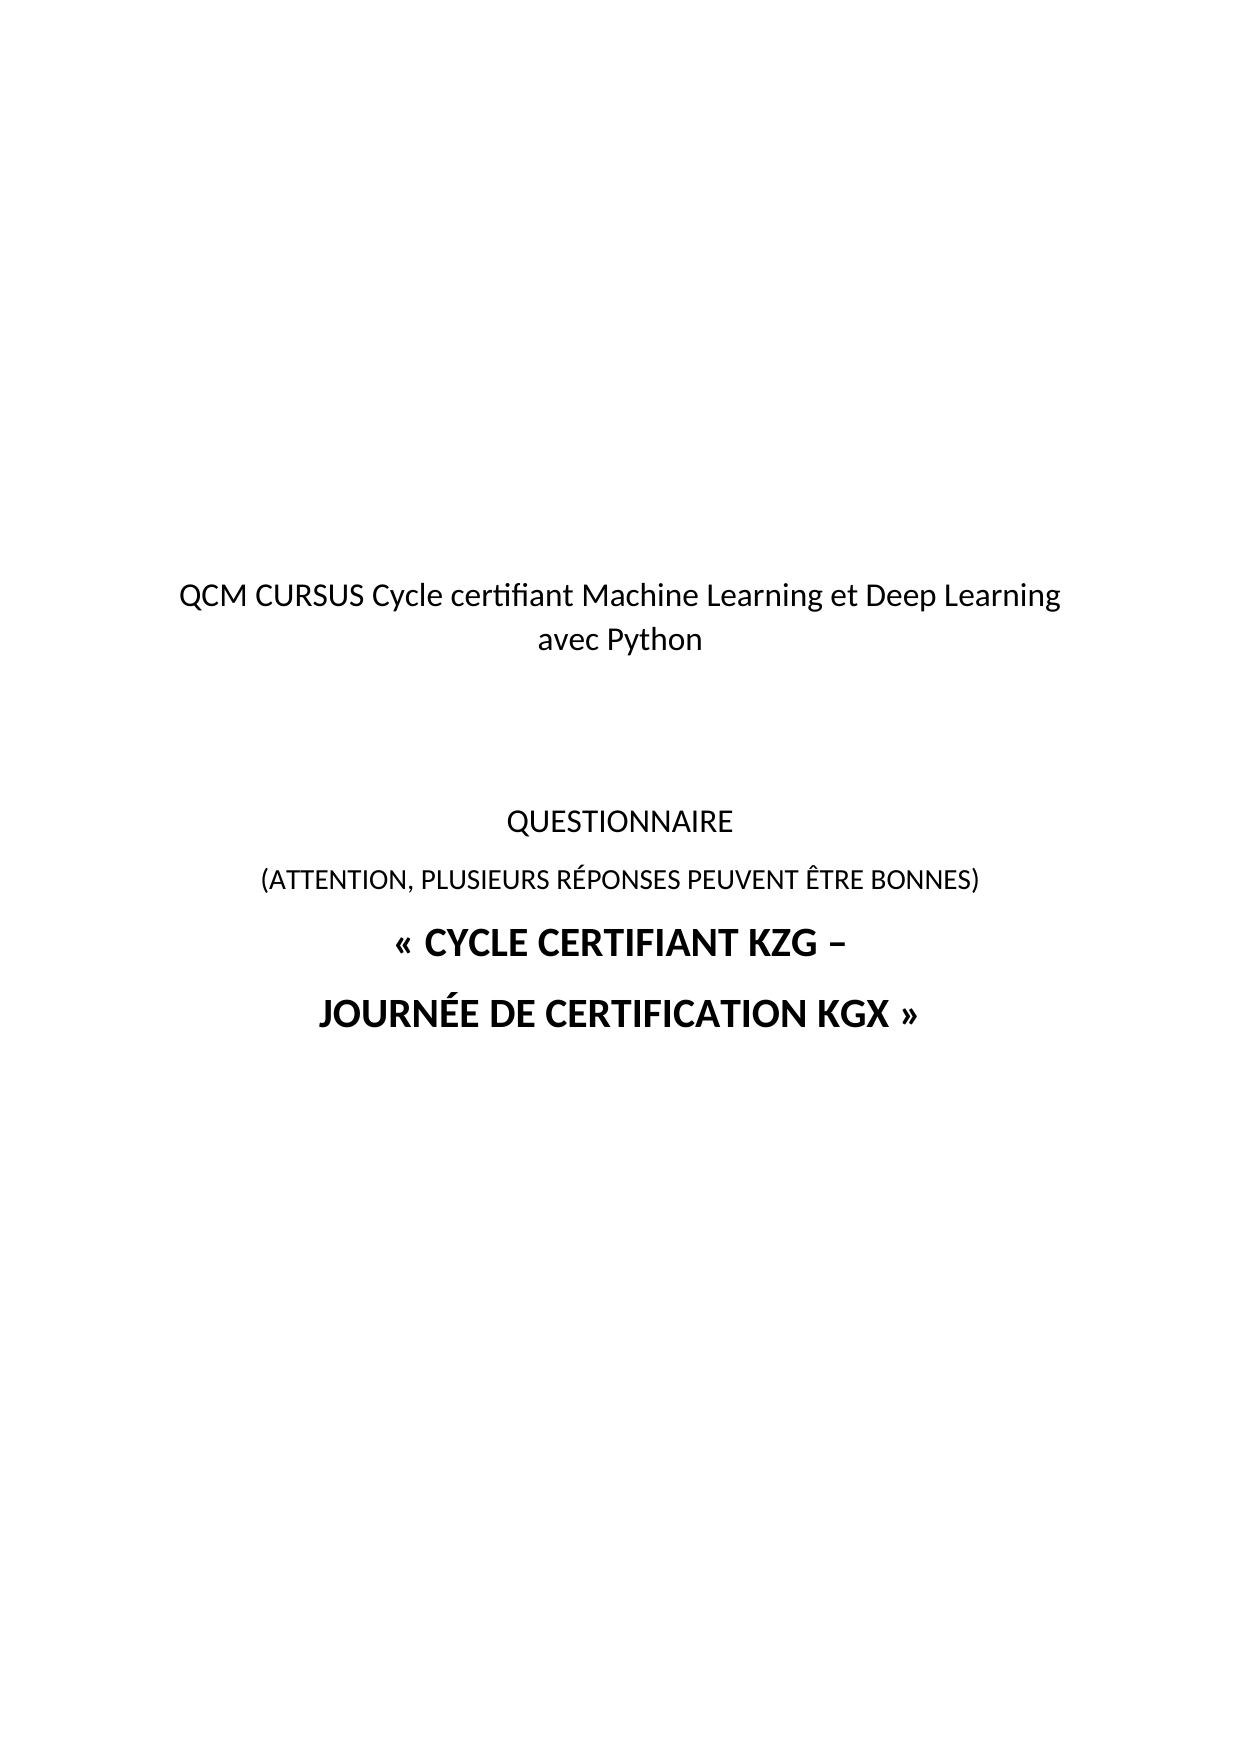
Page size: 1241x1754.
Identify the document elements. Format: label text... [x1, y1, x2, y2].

text Questionnaire [150, 800, 1090, 841]
text « Cycle certifiant KZG – [150, 916, 1090, 967]
text Journée de certification Kgx » [150, 987, 1090, 1038]
text (Attention, PLUSIEURS RÉPONSES PEUVENT ÊTRE BONNES) [150, 861, 1090, 896]
text QCM CURSUS Cycle certifiant Machine Learning et Deep Learning avec Python [150, 574, 1090, 659]
